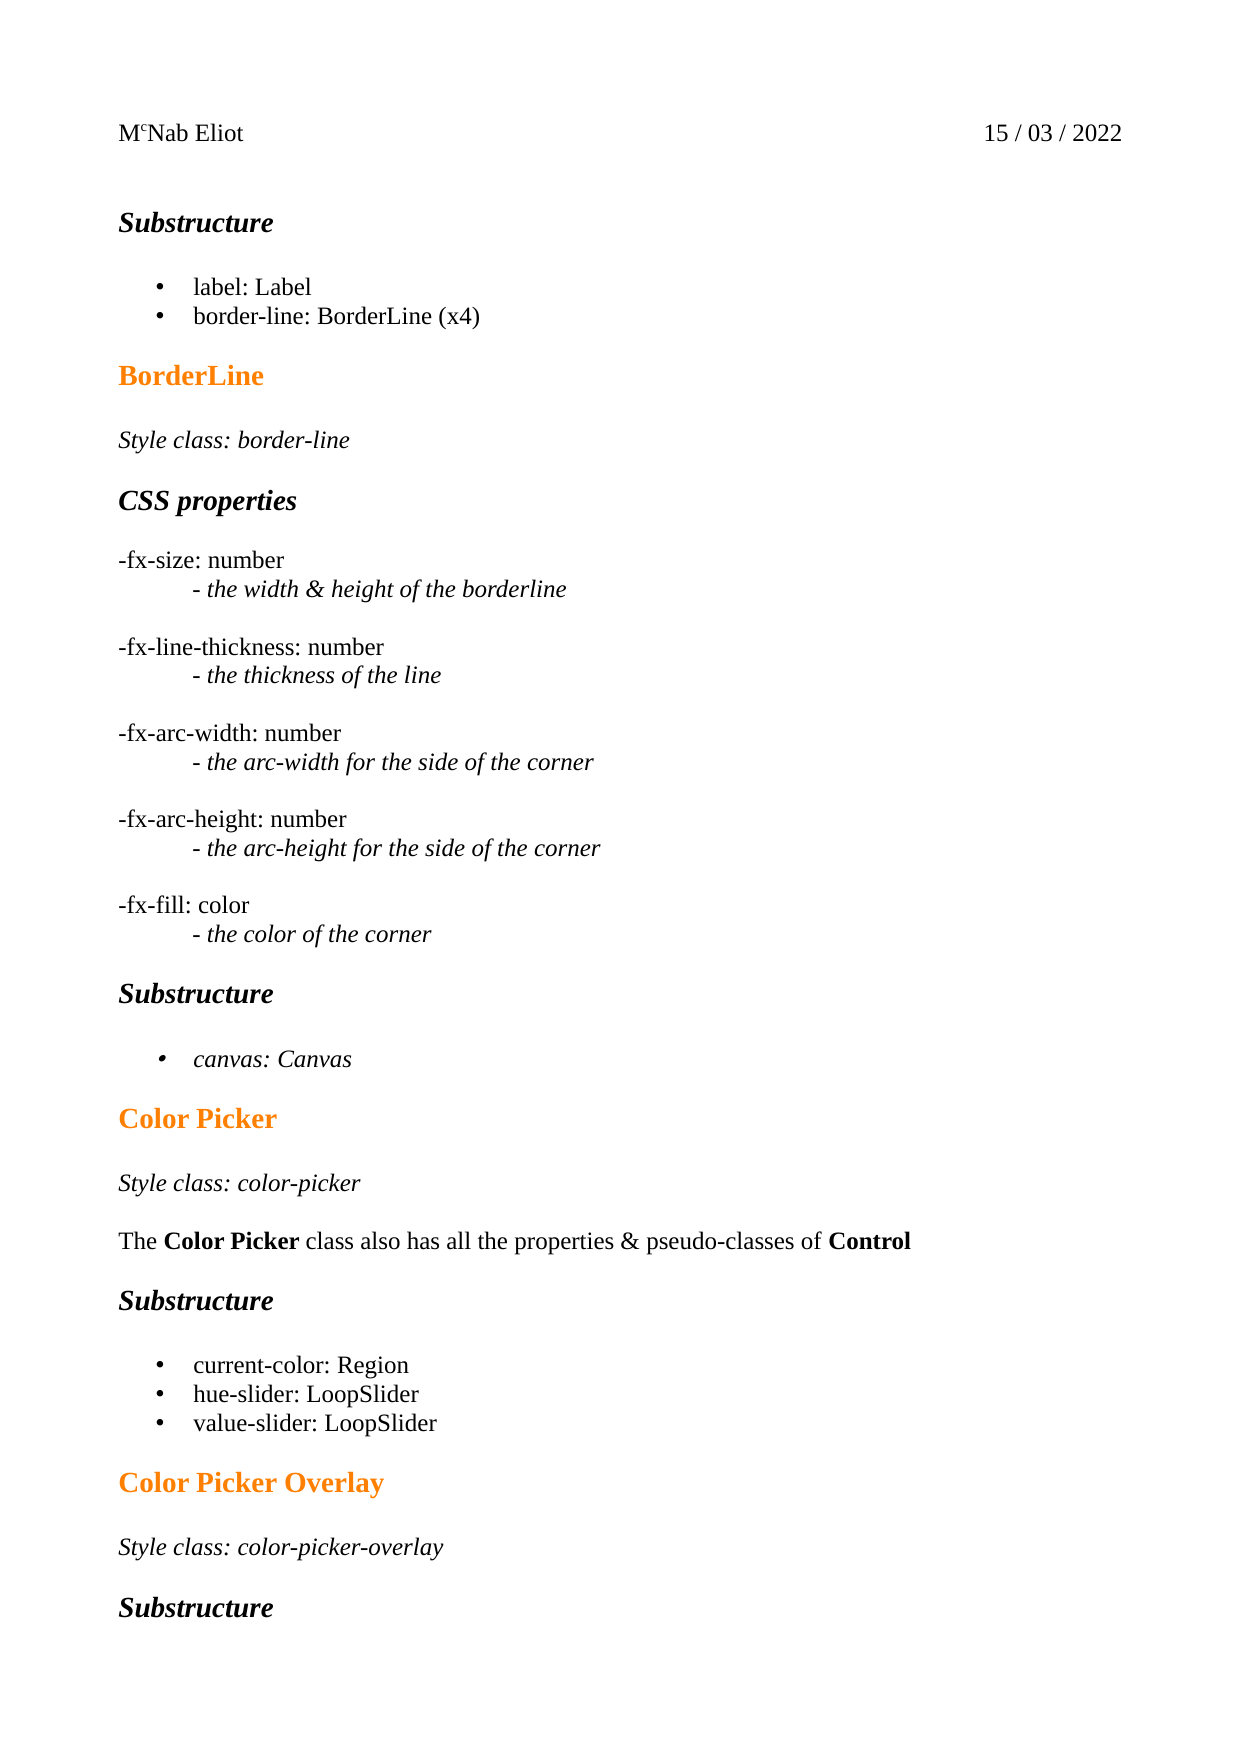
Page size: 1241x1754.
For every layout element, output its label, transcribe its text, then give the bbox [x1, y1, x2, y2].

list value-slider: LoopSlider [156, 1408, 1122, 1437]
text Substructure [118, 1590, 1122, 1623]
text Style class: color-picker-overlay [118, 1532, 1122, 1561]
text Substructure [118, 977, 1122, 1010]
text BorderLine [118, 358, 1122, 392]
text Substructure [118, 1283, 1122, 1317]
list hue-slider: LoopSlider [156, 1379, 1122, 1408]
text CSS properties [118, 483, 1122, 517]
text - the thickness of the line [118, 660, 1122, 689]
list current-color: Region [156, 1350, 1122, 1379]
text Color Picker Overlay [118, 1465, 1122, 1499]
text -fx-size: number [118, 545, 1122, 574]
text Color Picker [118, 1101, 1122, 1135]
text - the width & height of the borderline [118, 574, 1122, 603]
list label: Label [156, 272, 1122, 301]
list canvas: Canvas [156, 1044, 1122, 1072]
text -fx-fill: color [118, 890, 1122, 919]
text -fx-line-thickness: number [118, 632, 1122, 660]
text - the arc-height for the side of the corner [118, 833, 1122, 862]
text Substructure [118, 205, 1122, 239]
text - the color of the corner [118, 919, 1122, 948]
text Style class: border-line [118, 426, 1122, 454]
text - the arc-width for the side of the corner [118, 747, 1122, 775]
text -fx-arc-height: number [118, 804, 1122, 833]
list border-line: BorderLine (x4) [156, 301, 1122, 330]
text The Color Picker class also has all the properties & pseudo-classes of Control [118, 1226, 1122, 1254]
text -fx-arc-width: number [118, 718, 1122, 747]
text Style class: color-picker [118, 1168, 1122, 1197]
